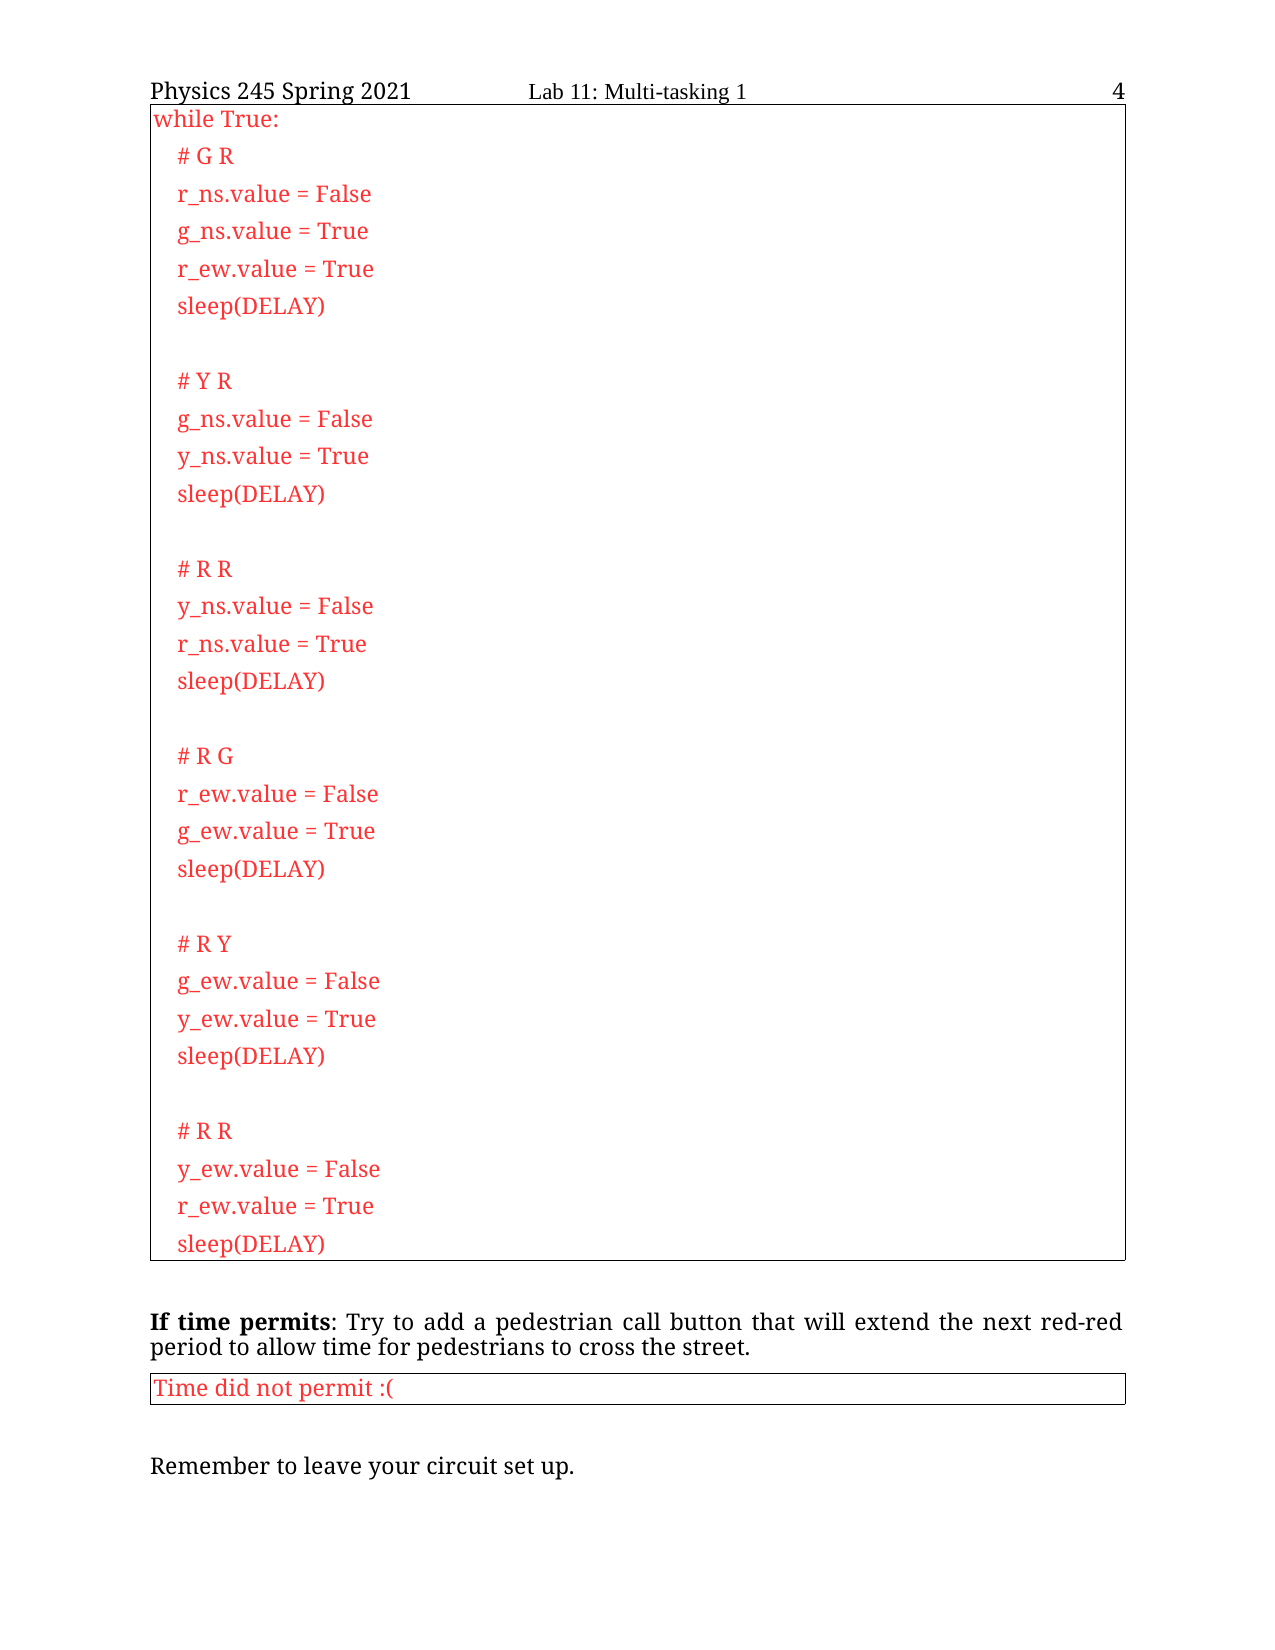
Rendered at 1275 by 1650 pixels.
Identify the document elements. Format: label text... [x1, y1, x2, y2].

text while True: [151, 105, 1125, 132]
text # R G [151, 742, 1125, 770]
text g_ns.value = True [151, 217, 1125, 245]
text g_ew.value = False [151, 967, 1125, 995]
text r_ew.value = True [151, 1192, 1125, 1220]
text # R Y [151, 929, 1125, 957]
text # R R [151, 554, 1125, 582]
text y_ew.value = False [151, 1154, 1125, 1182]
text # G R [151, 142, 1125, 170]
text sleep(DELAY) [151, 1042, 1125, 1070]
text y_ew.value = True [151, 1004, 1125, 1032]
text sleep(DELAY) [151, 479, 1125, 507]
text r_ew.value = True [151, 254, 1125, 282]
text sleep(DELAY) [151, 1229, 1125, 1260]
text g_ew.value = True [151, 817, 1125, 845]
text r_ew.value = False [151, 779, 1125, 807]
text Remember to leave your circuit set up. [150, 1454, 1125, 1479]
text sleep(DELAY) [151, 667, 1125, 695]
text r_ns.value = False [151, 179, 1125, 207]
text sleep(DELAY) [151, 292, 1125, 320]
text # R R [151, 1117, 1125, 1145]
text sleep(DELAY) [151, 854, 1125, 882]
text # Y R [151, 367, 1125, 395]
text y_ns.value = False [151, 592, 1125, 620]
text y_ns.value = True [151, 442, 1125, 470]
text g_ns.value = False [151, 404, 1125, 432]
text If time permits: Try to add a pedestrian call button that will extend the next red-red period to allow time for pedestrians to cross the street. [150, 1310, 1125, 1360]
text Time did not permit :( [151, 1374, 1125, 1404]
text r_ns.value = True [151, 629, 1125, 657]
